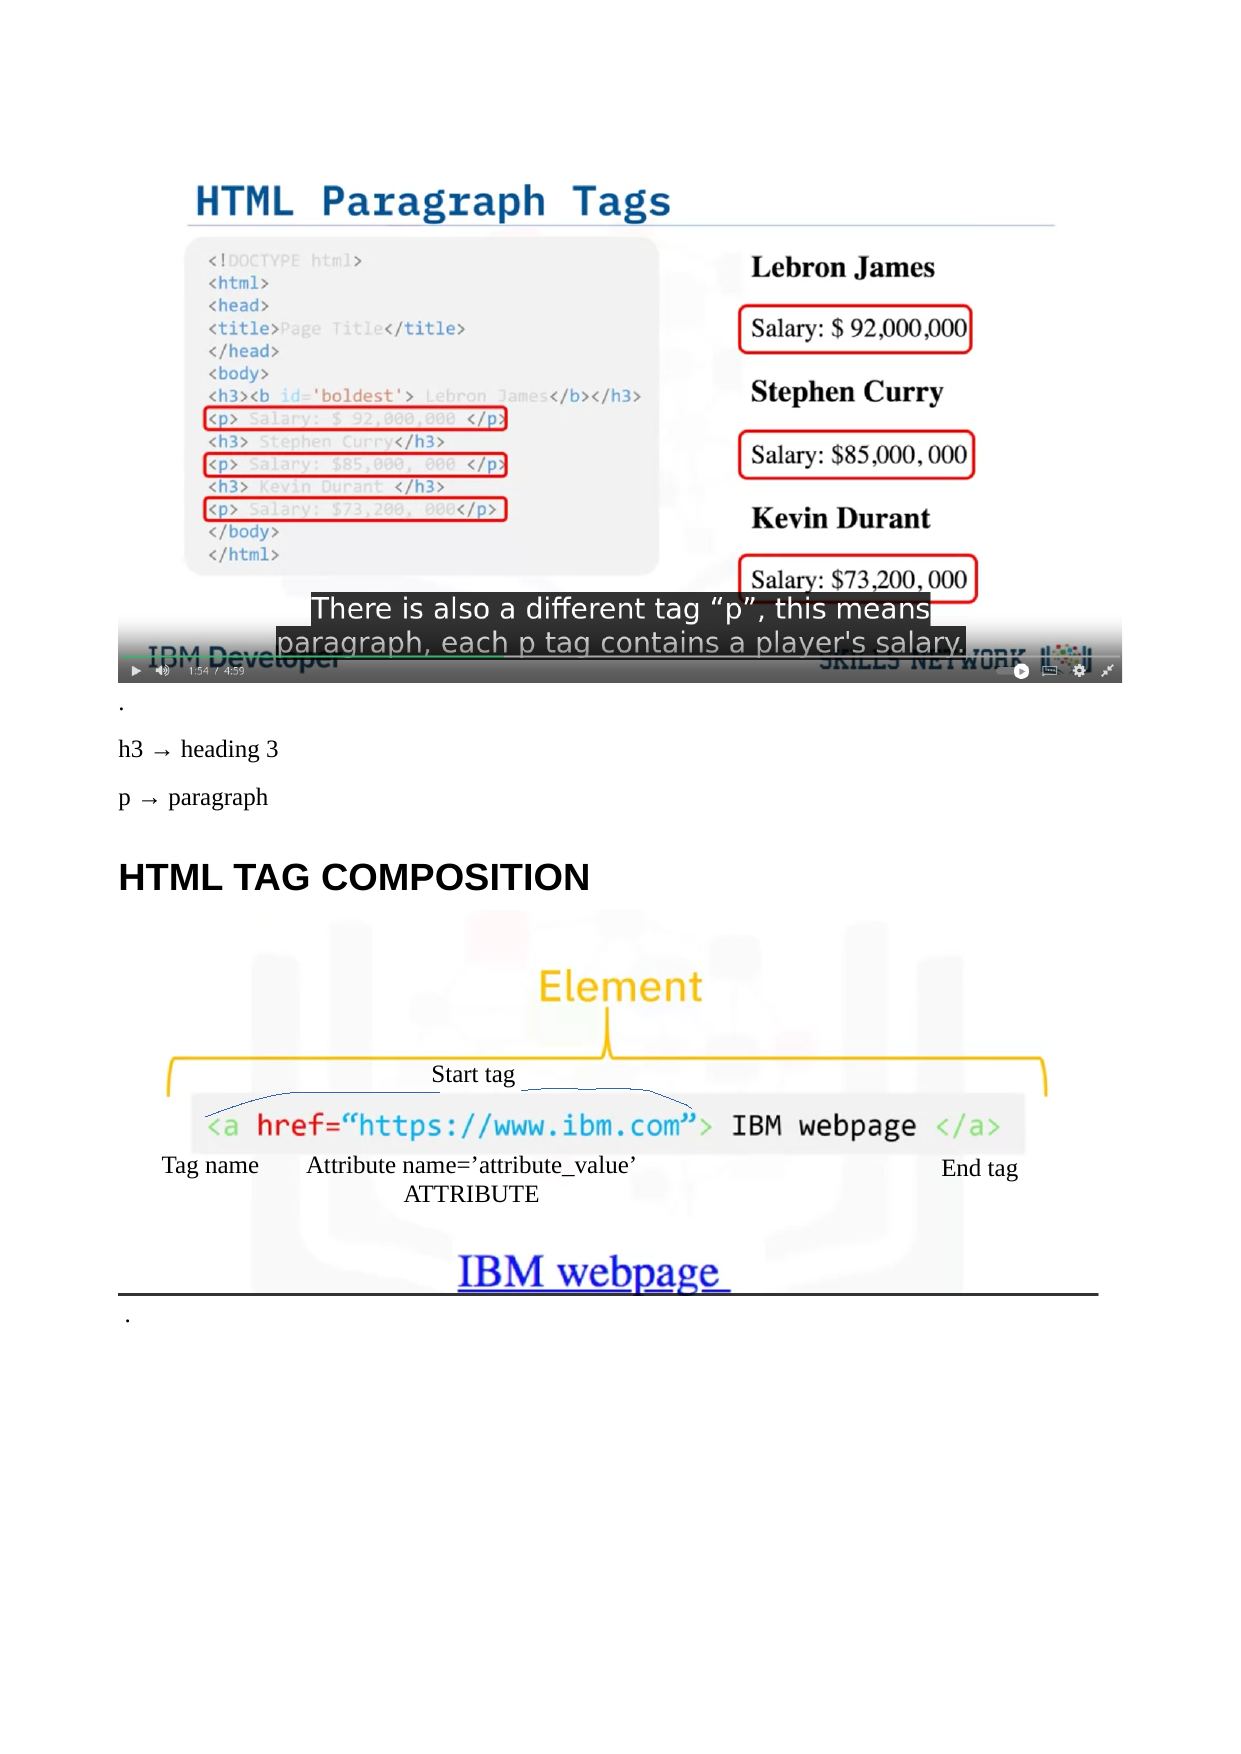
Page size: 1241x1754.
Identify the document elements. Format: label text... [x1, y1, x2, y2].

text . [118, 683, 1122, 716]
text . [118, 1296, 1122, 1328]
text h3 → heading 3 [118, 734, 1122, 763]
picture [118, 118, 1123, 683]
subtitle HTML TAG COMPOSITION [118, 854, 1122, 898]
picture [118, 910, 1123, 1296]
text p → paragraph [118, 782, 1122, 811]
